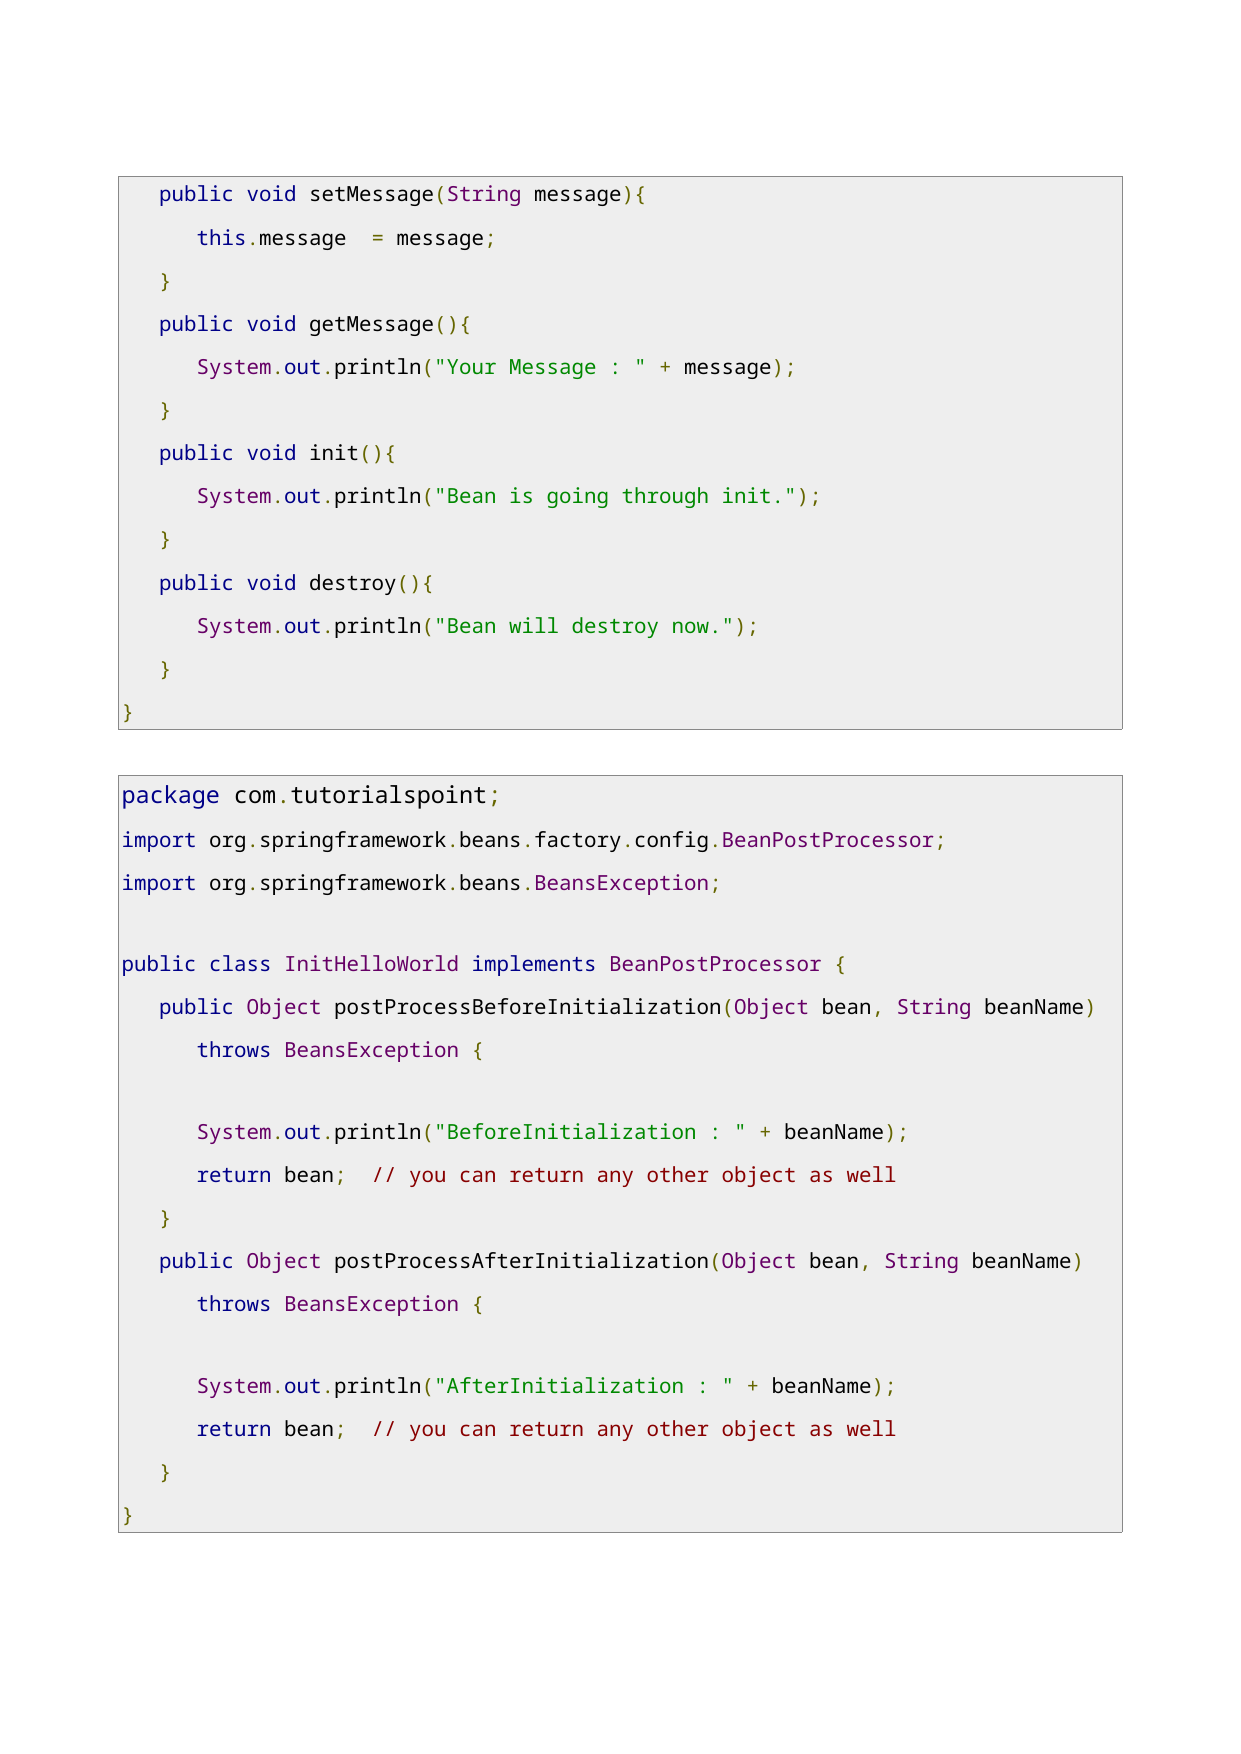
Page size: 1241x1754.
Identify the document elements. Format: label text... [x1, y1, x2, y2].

text throws BeansException { [119, 1032, 1122, 1064]
text System.out.println("BeforeInitialization : " + beanName); [119, 1114, 1122, 1145]
text } [119, 694, 1122, 729]
text public class InitHelloWorld implements BeanPostProcessor { [119, 946, 1122, 978]
text System.out.println("AfterInitialization : " + beanName); [119, 1367, 1122, 1399]
text } [119, 1454, 1122, 1486]
text System.out.println("Bean is going through init."); [119, 478, 1122, 510]
text } [119, 521, 1122, 553]
text } [119, 1200, 1122, 1232]
text return bean; // you can return any other object as well [119, 1157, 1122, 1188]
text } [119, 392, 1122, 424]
text public void destroy(){ [119, 564, 1122, 596]
text public Object postProcessAfterInitialization(Object bean, String beanName) [119, 1243, 1122, 1275]
text } [119, 651, 1122, 682]
text public void setMessage(String message){ [119, 177, 1122, 208]
text public void getMessage(){ [119, 306, 1122, 337]
text } [119, 263, 1122, 294]
text public Object postProcessBeforeInitialization(Object bean, String beanName) [119, 989, 1122, 1021]
text System.out.println("Your Message : " + message); [119, 349, 1122, 381]
text } [119, 1497, 1122, 1532]
text package com.tutorialspoint; [119, 776, 1122, 811]
text System.out.println("Bean will destroy now."); [119, 608, 1122, 639]
text import org.springframework.beans.BeansException; [119, 865, 1122, 897]
text import org.springframework.beans.factory.config.BeanPostProcessor; [119, 822, 1122, 853]
text return bean; // you can return any other object as well [119, 1411, 1122, 1442]
text public void init(){ [119, 435, 1122, 467]
text this.message = message; [119, 219, 1122, 251]
text throws BeansException { [119, 1286, 1122, 1318]
